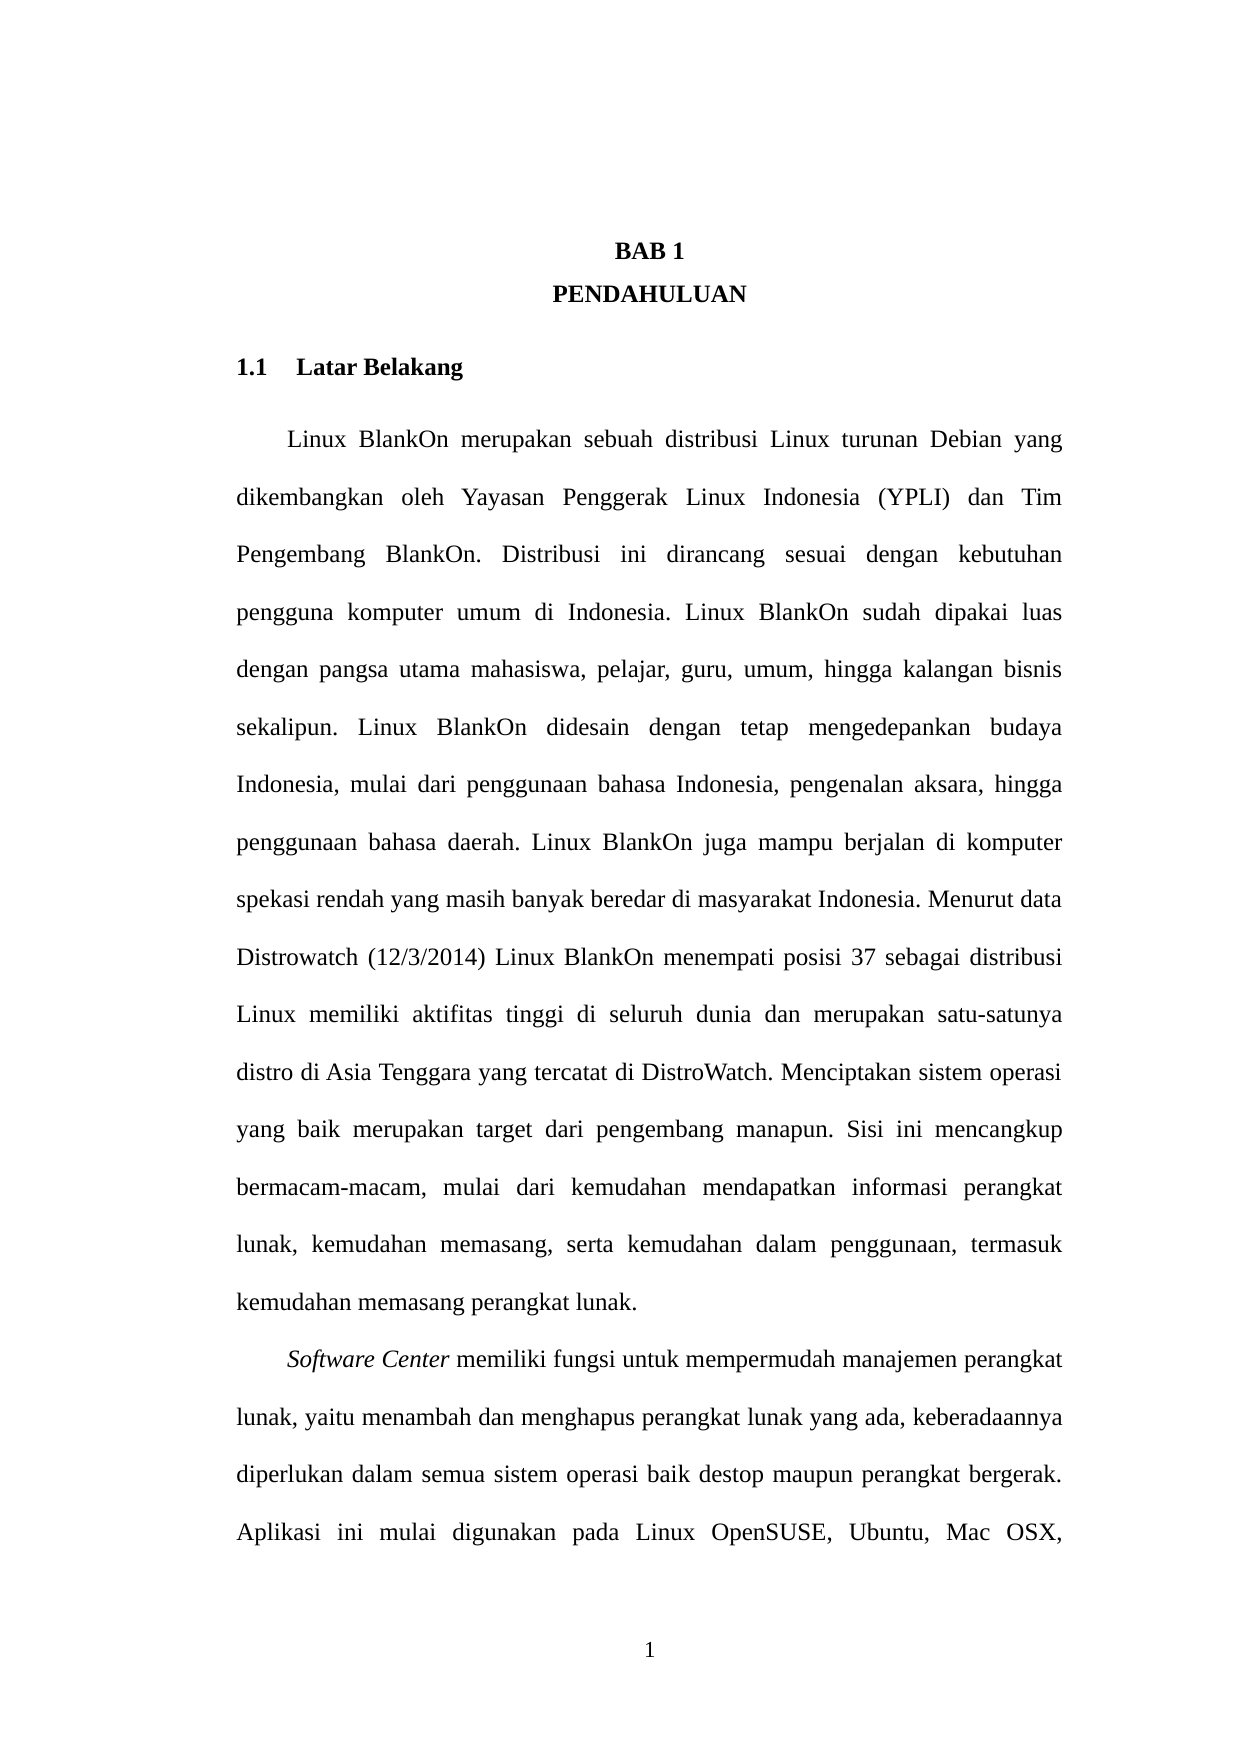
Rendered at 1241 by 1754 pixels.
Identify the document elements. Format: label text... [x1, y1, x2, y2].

text Software Center memiliki fungsi untuk mempermudah manajemen perangkat lunak, yaitu menambah dan menghapus perangkat lunak yang ada, keberadaannya diperlukan dalam semua sistem operasi baik destop maupun perangkat bergerak. Aplikasi ini mulai digunakan pada Linux OpenSUSE, Ubuntu, Mac OSX, [236, 1344, 1063, 1546]
subtitle Latar Belakang [236, 352, 1063, 381]
text Linux BlankOn merupakan sebuah distribusi Linux turunan Debian yang dikembangkan oleh Yayasan Penggerak Linux Indonesia (YPLI) dan Tim Pengembang BlankOn. Distribusi ini dirancang sesuai dengan kebutuhan pengguna komputer umum di Indonesia. Linux BlankOn sudah dipakai luas dengan pangsa utama mahasiswa, pelajar, guru, umum, hingga kalangan bisnis sekalipun. Linux BlankOn didesain dengan tetap mengedepankan budaya Indonesia, mulai dari penggunaan bahasa Indonesia, pengenalan aksara, hingga penggunaan bahasa daerah. Linux BlankOn juga mampu berjalan di komputer spekasi rendah yang masih banyak beredar di masyarakat Indonesia. Menurut data Distrowatch (12/3/2014) Linux BlankOn menempati posisi 37 sebagai distribusi Linux memiliki aktifitas tinggi di seluruh dunia dan merupakan satu-satunya distro di Asia Tenggara yang tercatat di DistroWatch. Menciptakan sistem operasi yang baik merupakan target dari pengembang manapun. Sisi ini mencangkup bermacam-macam, mulai dari kemudahan mendapatkan informasi perangkat lunak, kemudahan memasang, serta kemudahan dalam penggunaan, termasuk kemudahan memasang perangkat lunak. [236, 424, 1063, 1316]
subtitle Pendahuluan [236, 236, 1063, 308]
